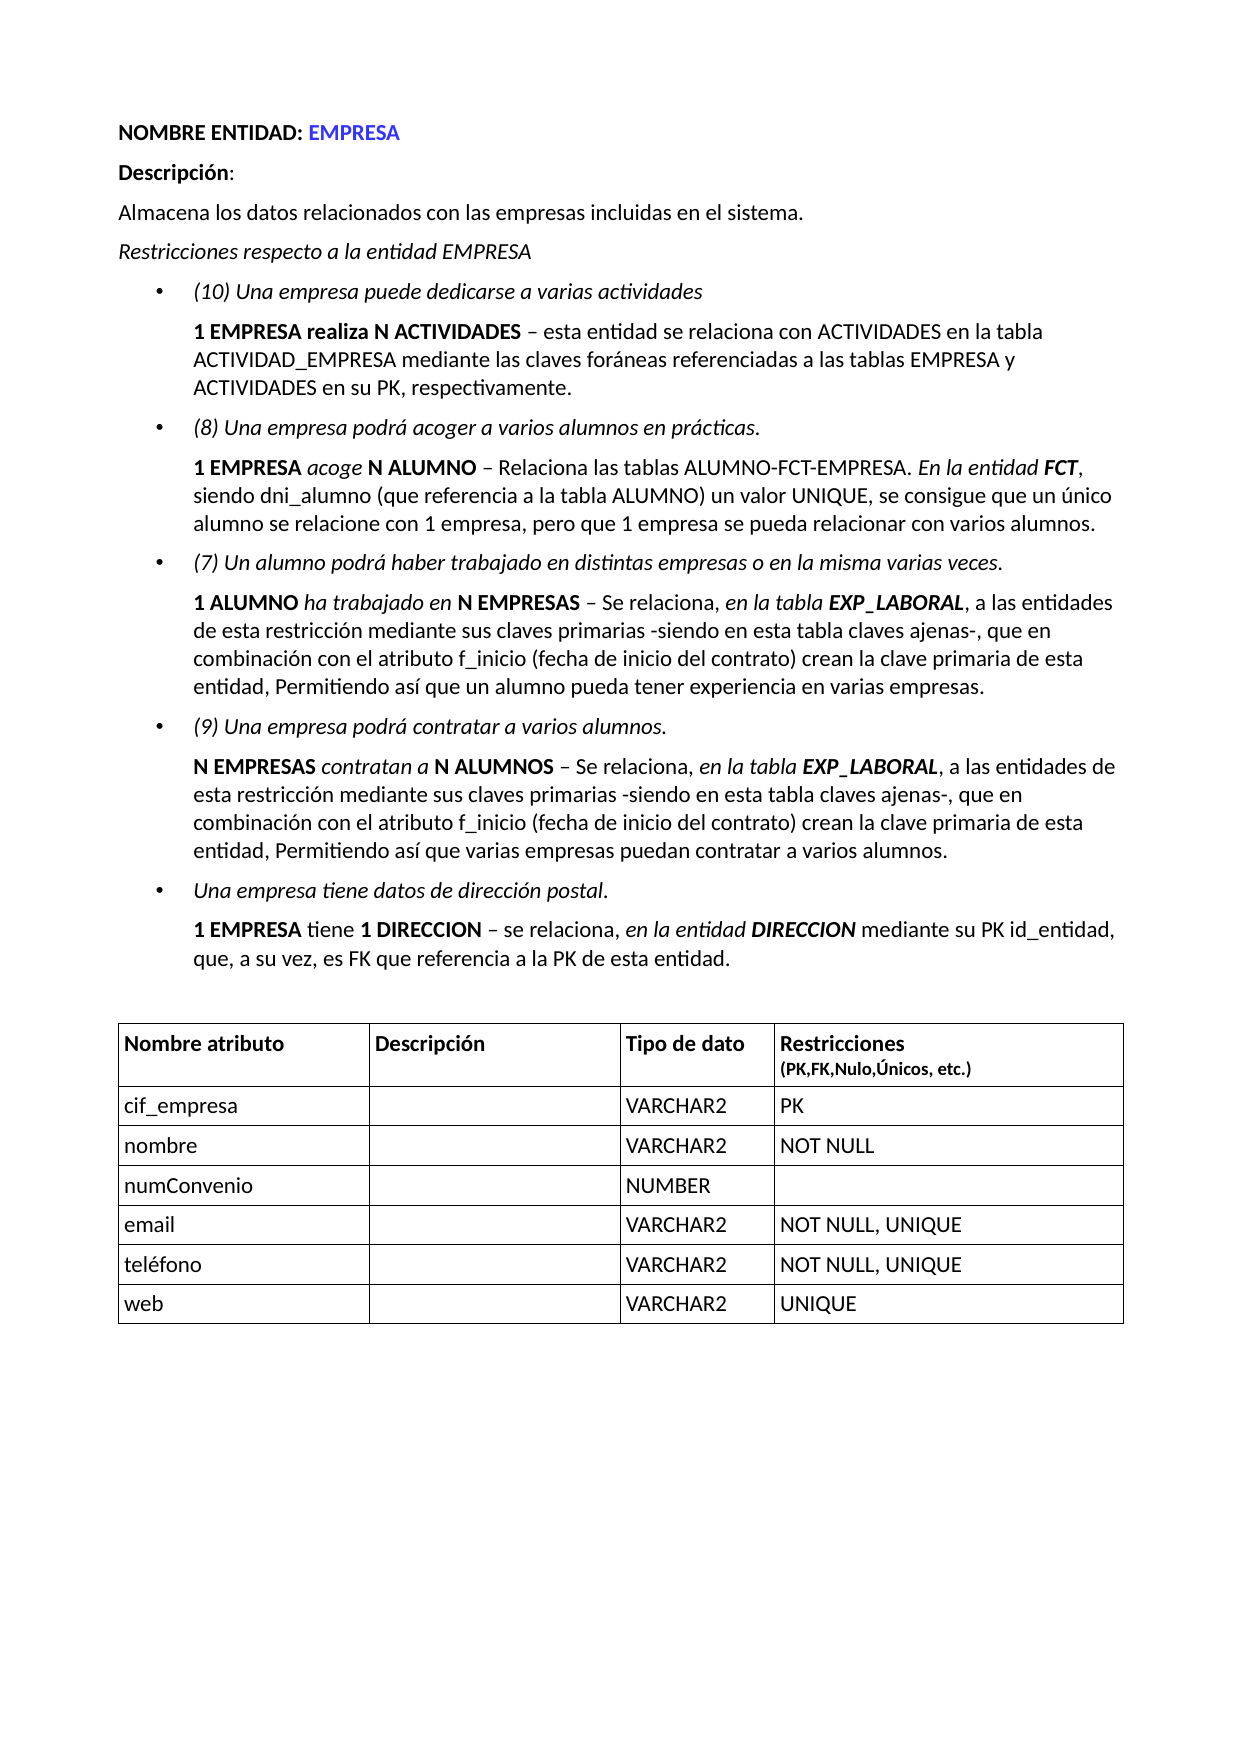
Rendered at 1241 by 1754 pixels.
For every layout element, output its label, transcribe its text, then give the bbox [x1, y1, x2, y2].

text Descripción: [118, 158, 1122, 186]
list 1 ALUMNO ha trabajado en N EMPRESAS – Se relaciona, en la tabla EXP_LABORAL, a las entidades de esta restricción mediante sus claves primarias -siendo en esta tabla claves ajenas-, que en combinación con el atributo f_inicio (fecha de inicio del contrato) crean la clave primaria de esta entidad, Permitiendo así que un alumno pueda tener experiencia en varias empresas. [156, 588, 1122, 700]
table_cell PK [775, 1087, 1123, 1125]
table_cell cif_empresa [119, 1087, 369, 1125]
table_cell VARCHAR2 [621, 1285, 774, 1323]
list N EMPRESAS contratan a N ALUMNOS – Se relaciona, en la tabla EXP_LABORAL, a las entidades de esta restricción mediante sus claves primarias -siendo en esta tabla claves ajenas-, que en combinación con el atributo f_inicio (fecha de inicio del contrato) crean la clave primaria de esta entidad, Permitiendo así que varias empresas puedan contratar a varios alumnos. [156, 752, 1122, 864]
list (9) Una empresa podrá contratar a varios alumnos. [156, 712, 1122, 740]
table_header Tipo de dato [621, 1024, 774, 1086]
table_cell [370, 1166, 620, 1204]
text Restricciones respecto a la entidad EMPRESA [118, 237, 1122, 266]
text Almacena los datos relacionados con las empresas incluidas en el sistema. [118, 198, 1122, 226]
table_cell web [119, 1285, 369, 1323]
table_cell VARCHAR2 [621, 1126, 774, 1165]
table_cell [370, 1245, 620, 1284]
table_cell NOT NULL, UNIQUE [775, 1245, 1123, 1284]
table_header Nombre atributo [119, 1024, 369, 1086]
table_cell NUMBER [621, 1166, 774, 1204]
list 1 EMPRESA realiza N ACTIVIDADES – esta entidad se relaciona con ACTIVIDADES en la tabla ACTIVIDAD_EMPRESA mediante las claves foráneas referenciadas a las tablas EMPRESA y ACTIVIDADES en su PK, respectivamente. [156, 317, 1122, 401]
list (8) Una empresa podrá acoger a varios alumnos en prácticas. [156, 413, 1122, 441]
table_header Restricciones (PK,FK,Nulo,Únicos, etc.) [775, 1024, 1123, 1086]
table_cell numConvenio [119, 1166, 369, 1204]
table_cell VARCHAR2 [621, 1245, 774, 1284]
table_cell VARCHAR2 [621, 1206, 774, 1244]
list (10) Una empresa puede dedicarse a varias actividades [156, 277, 1122, 305]
table_cell teléfono [119, 1245, 369, 1284]
table_cell [775, 1166, 1123, 1204]
table_header Descripción [370, 1024, 620, 1086]
table_cell NOT NULL [775, 1126, 1123, 1165]
list Una empresa tiene datos de dirección postal. [156, 876, 1122, 904]
table_cell [370, 1087, 620, 1125]
text NOMBRE ENTIDAD: EMPRESA [118, 118, 1122, 146]
table_cell [370, 1206, 620, 1244]
table_cell [370, 1285, 620, 1323]
table_cell [370, 1126, 620, 1165]
list 1 EMPRESA tiene 1 DIRECCION – se relaciona, en la entidad DIRECCION mediante su PK id_entidad, que, a su vez, es FK que referencia a la PK de esta entidad. [156, 916, 1122, 972]
table_cell VARCHAR2 [621, 1087, 774, 1125]
list (7) Un alumno podrá haber trabajado en distintas empresas o en la misma varias veces. [156, 548, 1122, 577]
list 1 EMPRESA acoge N ALUMNO – Relaciona las tablas ALUMNO-FCT-EMPRESA. En la entidad FCT, siendo dni_alumno (que referencia a la tabla ALUMNO) un valor UNIQUE, se consigue que un único alumno se relacione con 1 empresa, pero que 1 empresa se pueda relacionar con varios alumnos. [156, 453, 1122, 537]
table_cell email [119, 1206, 369, 1244]
table_cell UNIQUE [775, 1285, 1123, 1323]
table_cell nombre [119, 1126, 369, 1165]
table_cell NOT NULL, UNIQUE [775, 1206, 1123, 1244]
